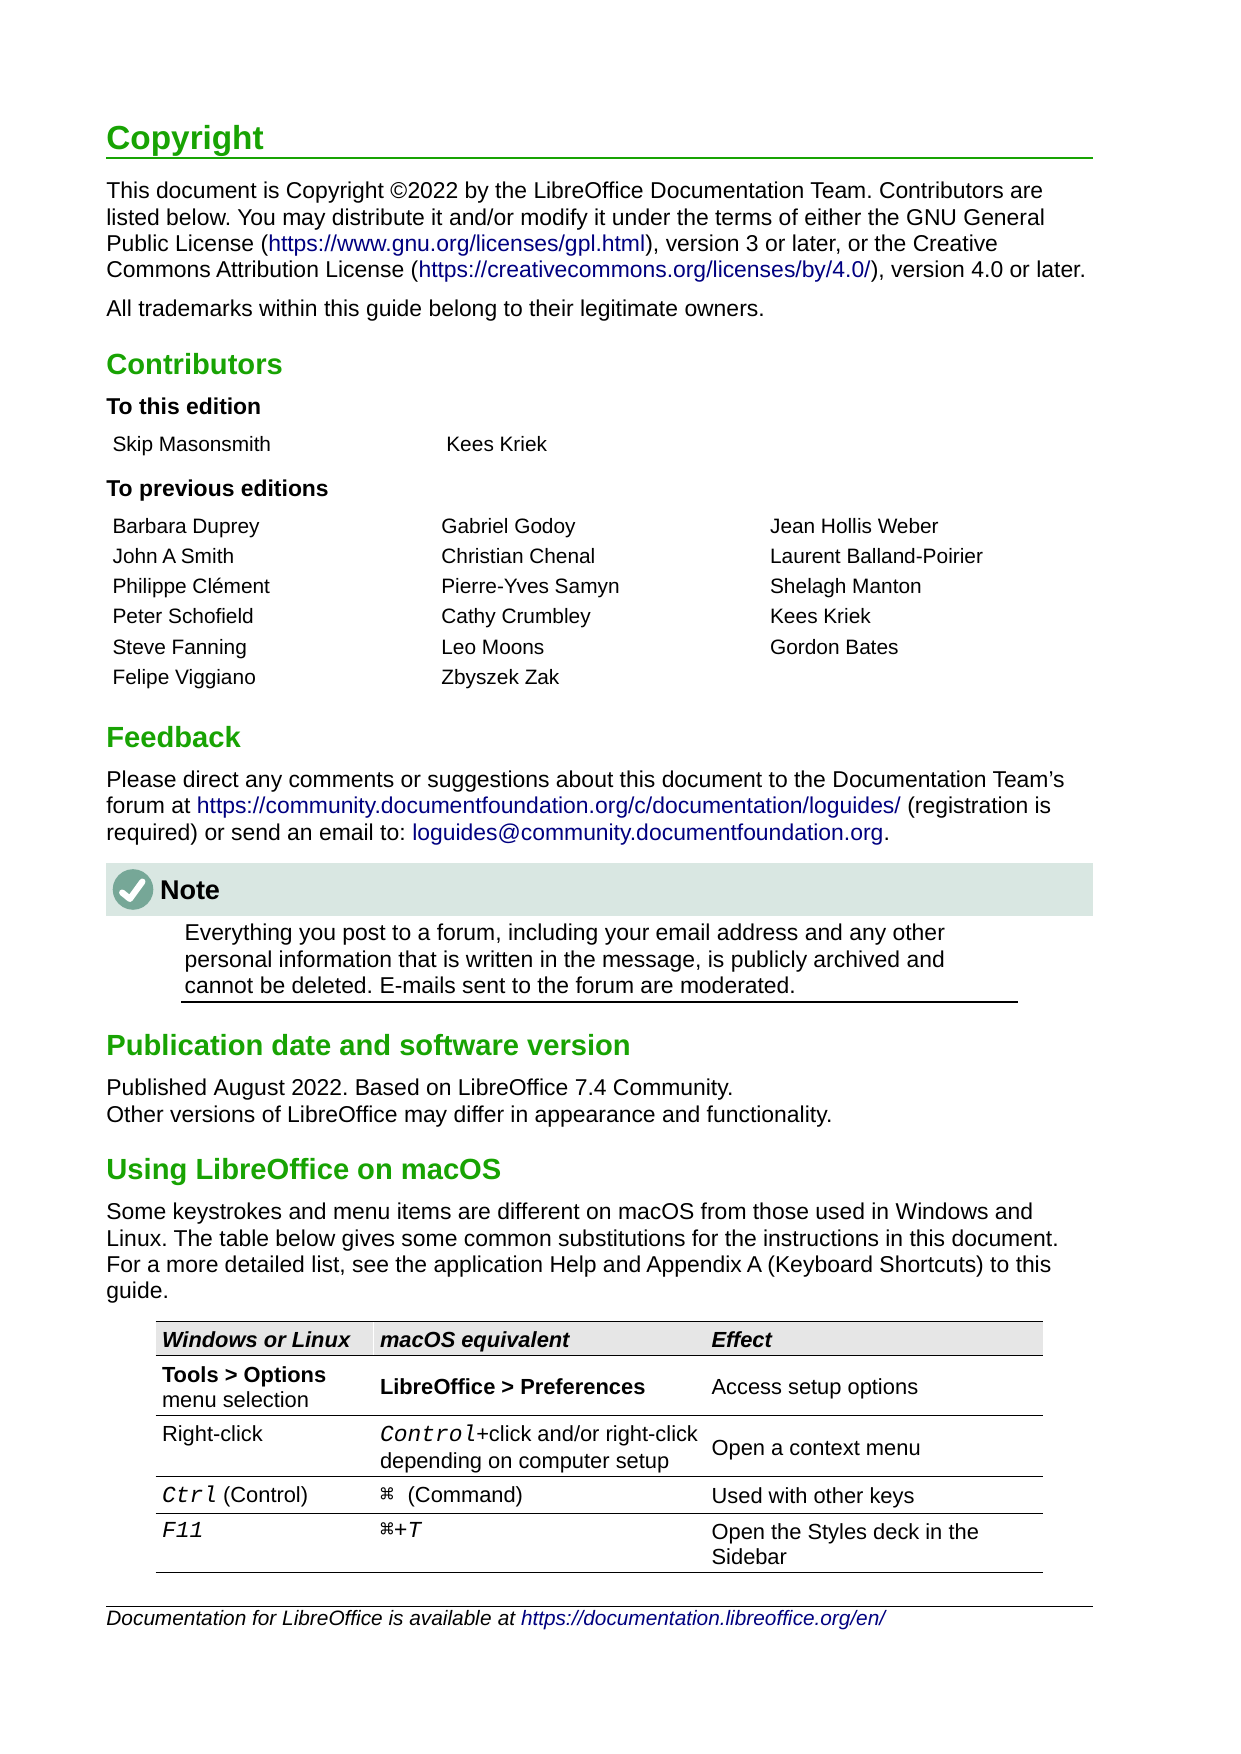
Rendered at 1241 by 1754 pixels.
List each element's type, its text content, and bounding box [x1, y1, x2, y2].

table_cell Zbyszek Zak [435, 665, 764, 695]
table_cell John A Smith [106, 544, 435, 574]
table_cell Philippe Clément [106, 574, 435, 604]
table_cell Access setup options [705, 1356, 1043, 1415]
table_cell [764, 665, 1093, 695]
subtitle Contributors [106, 347, 1093, 380]
table_header Barbara Duprey [106, 514, 435, 544]
table_header Windows or Linux [156, 1322, 373, 1355]
table_header Skip Masonsmith [106, 432, 440, 463]
table_cell Gordon Bates [764, 635, 1093, 665]
subtitle Publication date and software version [106, 1028, 1093, 1062]
table_cell Used with other keys [705, 1477, 1043, 1513]
subtitle Feedback [106, 720, 1093, 753]
table_header Gabriel Godoy [435, 514, 764, 544]
table_header macOS equivalent [374, 1322, 705, 1355]
text To this edition [106, 393, 1093, 419]
text All trademarks within this guide belong to their legitimate owners. [106, 295, 1093, 322]
table_cell Christian Chenal [435, 544, 764, 574]
subtitle Note [106, 863, 1093, 916]
table_cell Shelagh Manton [764, 574, 1093, 604]
text Some keystrokes and menu items are different on macOS from those used in Windows and Linux. The table below gives some common substitutions for the instructions in this document. For a more detailed list, see the application Help and Appendix A (Keyboard Shortcuts) to this guide. [106, 1198, 1093, 1303]
table_cell Laurent Balland-Poirier [764, 544, 1093, 574]
table_cell LibreOffice > Preferences [374, 1356, 705, 1415]
table_header Effect [705, 1322, 1043, 1355]
table_cell Control+click and/or right-click depending on computer setup [374, 1416, 705, 1476]
subtitle Using LibreOffice on macOS [106, 1152, 1093, 1186]
table_cell Pierre-Yves Samyn [435, 574, 764, 604]
table_cell Felipe Viggiano [106, 665, 435, 695]
text To previous editions [106, 475, 1093, 501]
table_cell Ctrl (Control) [156, 1477, 373, 1513]
text Everything you post to a forum, including your email address and any other personal information that is written in the message, is publicly archived and cannot be deleted. E-mails sent to the forum are moderated. [181, 916, 1018, 1001]
table_cell ⌘+T [374, 1514, 705, 1572]
table_cell Kees Kriek [764, 604, 1093, 634]
text This document is Copyright ©2022 by the LibreOffice Documentation Team. Contributors are listed below. You may distribute it and/or modify it under the terms of either the GNU General Public License (https://www.gnu.org/licenses/gpl.html), version 3 or later, or the Creative Commons Attribution License (https://creativecommons.org/licenses/by/4.0/), version 4.0 or later. [106, 177, 1093, 283]
table_cell Peter Schofield [106, 604, 435, 634]
table_cell Steve Fanning [106, 635, 435, 665]
table_cell Leo Moons [435, 635, 764, 665]
text Published August 2022. Based on LibreOffice 7.4 Community. Other versions of LibreOffice may differ in appearance and functionality. [106, 1074, 1093, 1127]
text Please direct any comments or suggestions about this document to the Documentation Team’s forum at https://community.documentfoundation.org/c/documentation/loguides/ (registration is required) or send an email to: loguides@community.documentfoundation.org. [106, 766, 1093, 845]
table_cell Right-click [156, 1416, 373, 1476]
table_header Jean Hollis Weber [764, 514, 1093, 544]
table_cell Tools > Options menu selection [156, 1356, 373, 1415]
table_cell Open a context menu [705, 1416, 1043, 1476]
subtitle Copyright [106, 118, 1093, 157]
table_cell ⌘ (Command) [374, 1477, 705, 1513]
table_cell Cathy Crumbley [435, 604, 764, 634]
table_header [766, 432, 1093, 463]
table_cell F11 [156, 1514, 373, 1572]
table_cell Open the Styles deck in the Sidebar [705, 1514, 1043, 1572]
table_header Kees Kriek [440, 432, 766, 463]
